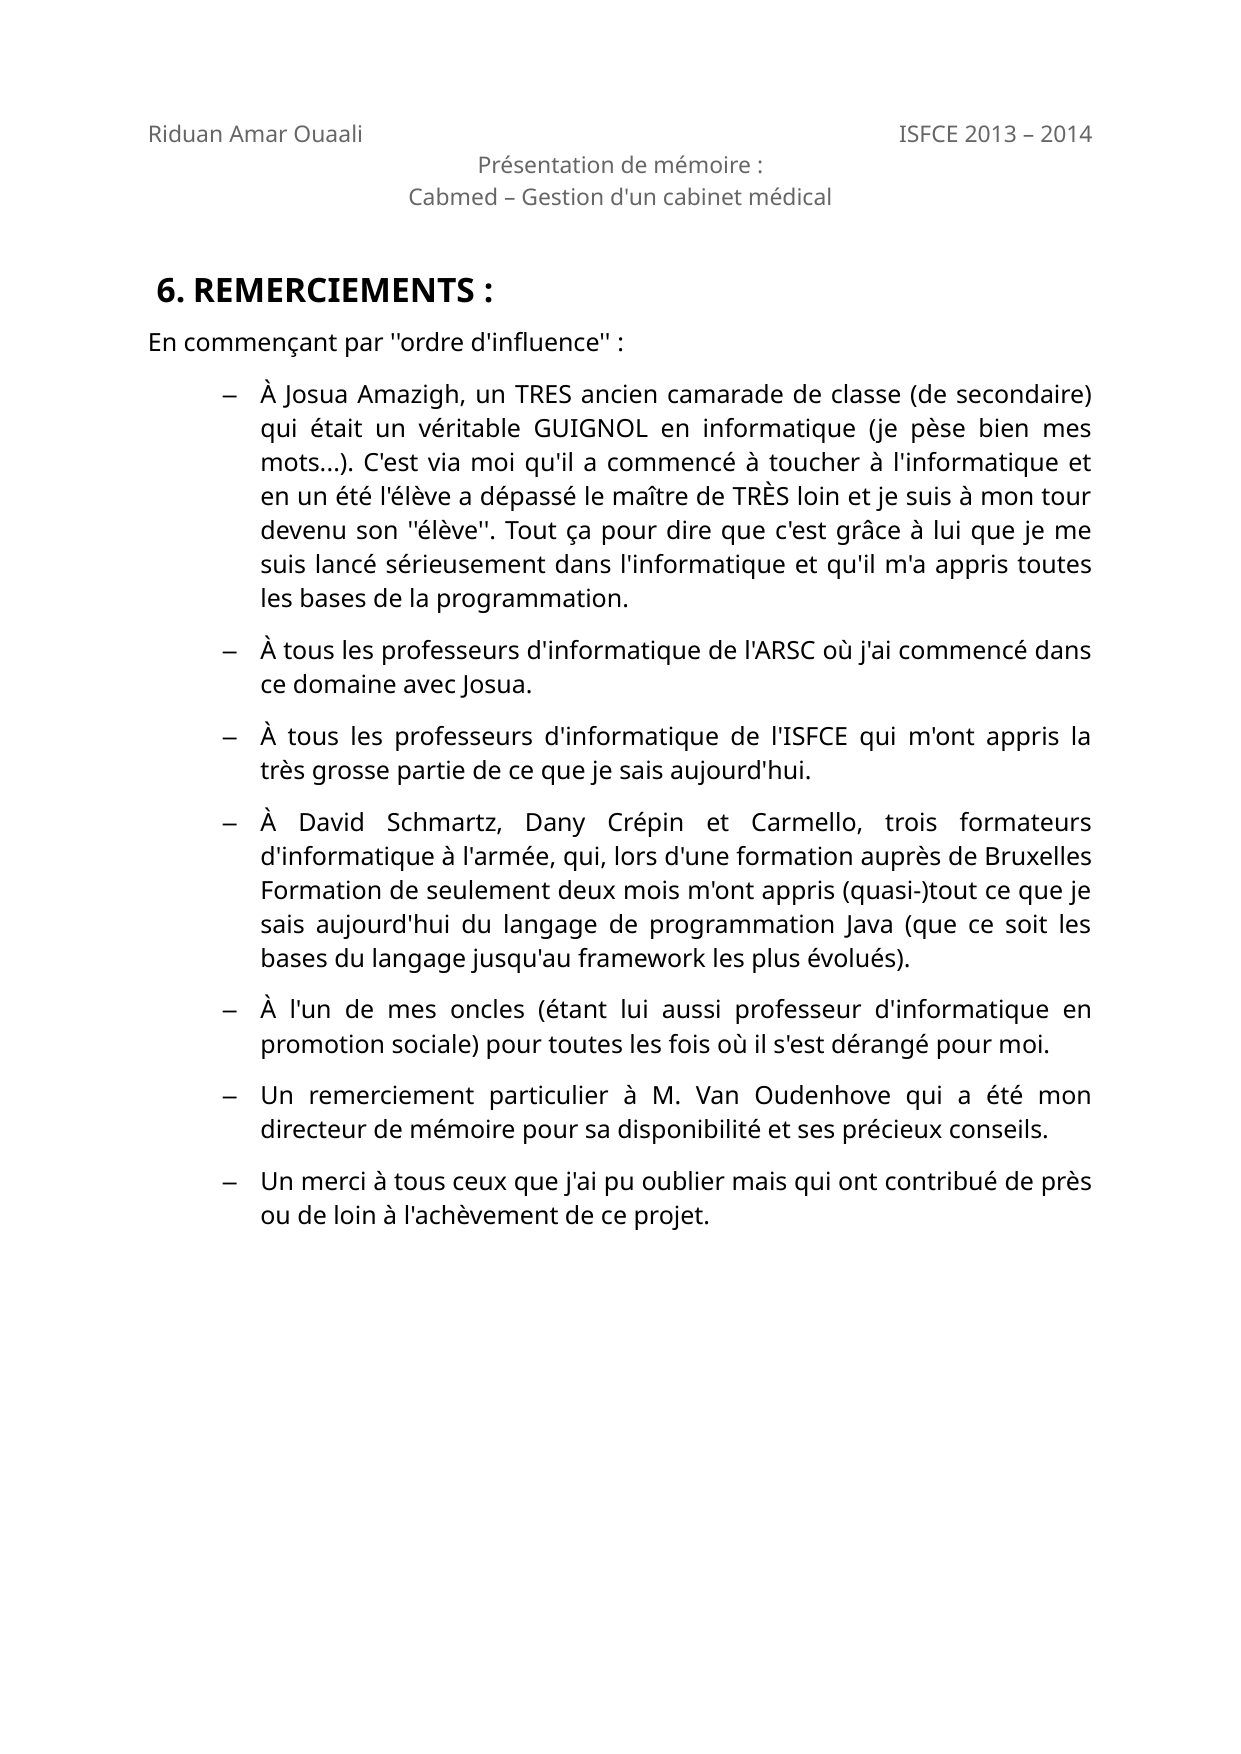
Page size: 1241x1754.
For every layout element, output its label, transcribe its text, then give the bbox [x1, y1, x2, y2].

list À Josua Amazigh, un TRES ancien camarade de classe (de secondaire) qui était un véritable GUIGNOL en informatique (je pèse bien mes mots...). C'est via moi qu'il a commencé à toucher à l'informatique et en un été l'élève a dépassé le maître de TRÈS loin et je suis à mon tour devenu son ''élève''. Tout ça pour dire que c'est grâce à lui que je me suis lancé sérieusement dans l'informatique et qu'il m'a appris toutes les bases de la programmation. [223, 376, 1093, 615]
list À David Schmartz, Dany Crépin et Carmello, trois formateurs d'informatique à l'armée, qui, lors d'une formation auprès de Bruxelles Formation de seulement deux mois m'ont appris (quasi-)tout ce que je sais aujourd'hui du langage de programmation Java (que ce soit les bases du langage jusqu'au framework les plus évolués). [223, 804, 1093, 974]
list Un remerciement particulier à M. Van Oudenhove qui a été mon directeur de mémoire pour sa disponibilité et ses précieux conseils. [223, 1078, 1093, 1146]
list Un merci à tous ceux que j'ai pu oublier mais qui ont contribué de près ou de loin à l'achèvement de ce projet. [223, 1164, 1093, 1232]
subtitle REMERCIEMENTS : [148, 266, 1093, 312]
list À l'un de mes oncles (étant lui aussi professeur d'informatique en promotion sociale) pour toutes les fois où il s'est dérangé pour moi. [223, 992, 1093, 1060]
list À tous les professeurs d'informatique de l'ISFCE qui m'ont appris la très grosse partie de ce que je sais aujourd'hui. [223, 718, 1093, 786]
text En commençant par ''ordre d'influence'' : [148, 324, 1093, 359]
list À tous les professeurs d'informatique de l'ARSC où j'ai commencé dans ce domaine avec Josua. [223, 632, 1093, 701]
